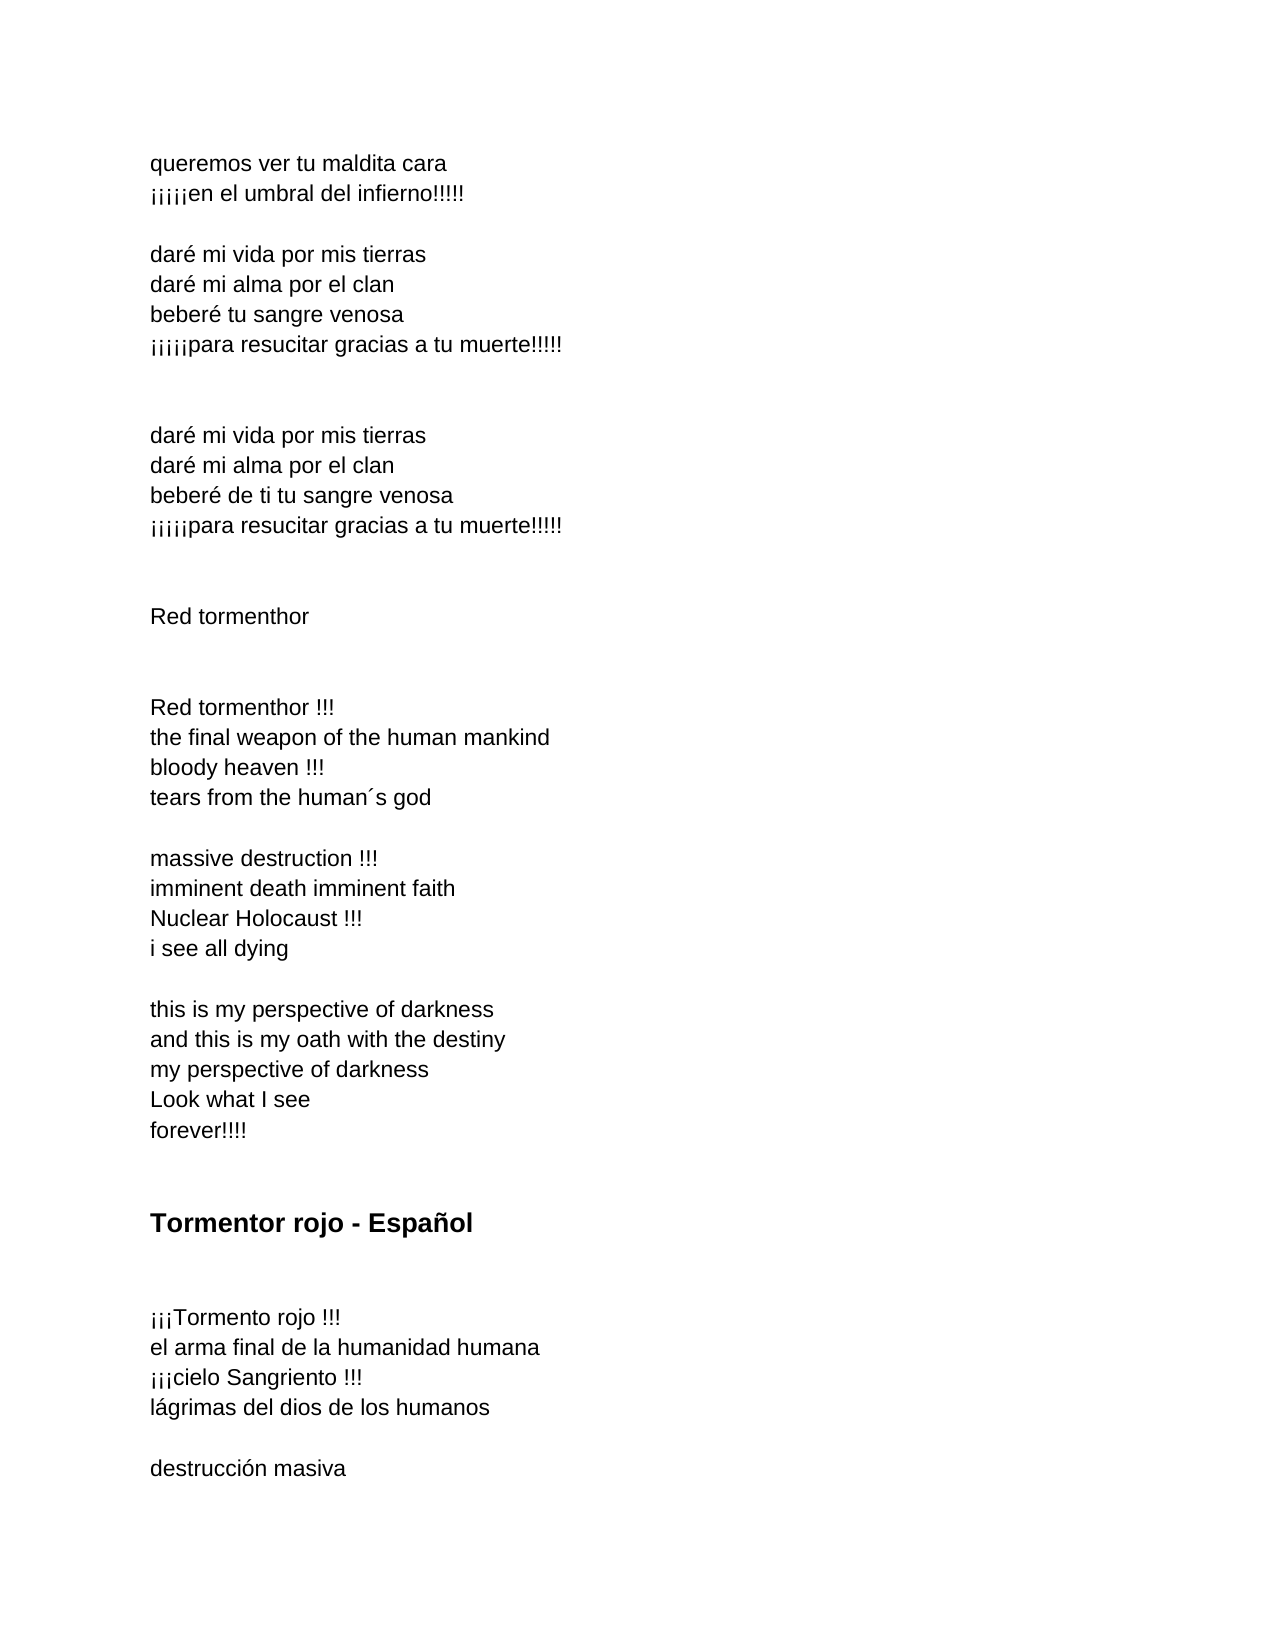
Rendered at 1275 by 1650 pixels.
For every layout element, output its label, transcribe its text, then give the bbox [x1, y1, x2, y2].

text the final weapon of the human mankind [150, 724, 1125, 750]
text beberé tu sangre venosa [150, 301, 1125, 327]
text ¡¡¡cielo Sangriento !!! [150, 1364, 1125, 1390]
text Tormentor rojo - Español [150, 1207, 1125, 1238]
text daré mi vida por mis tierras [150, 241, 1125, 267]
text ¡¡¡Tormento rojo !!! [150, 1304, 1125, 1330]
text my perspective of darkness [150, 1056, 1125, 1083]
text bloody heaven !!! [150, 754, 1125, 781]
text ¡¡¡¡¡para resucitar gracias a tu muerte!!!!! [150, 331, 1125, 358]
text ¡¡¡¡¡para resucitar gracias a tu muerte!!!!! [150, 512, 1125, 539]
text ¡¡¡¡¡en el umbral del infierno!!!!! [150, 180, 1125, 207]
text massive destruction !!! [150, 845, 1125, 871]
text tears from the human´s god [150, 784, 1125, 811]
text daré mi vida por mis tierras [150, 422, 1125, 448]
text forever!!!! [150, 1117, 1125, 1143]
text beberé de ti tu sangre venosa [150, 482, 1125, 509]
text Red tormenthor [150, 603, 1125, 629]
text Nuclear Holocaust !!! [150, 905, 1125, 932]
text daré mi alma por el clan [150, 271, 1125, 297]
text el arma final de la humanidad humana [150, 1334, 1125, 1360]
text imminent death imminent faith [150, 875, 1125, 901]
text destrucción masiva [150, 1455, 1125, 1481]
text Red tormenthor !!! [150, 694, 1125, 720]
text and this is my oath with the destiny [150, 1026, 1125, 1052]
text Look what I see [150, 1086, 1125, 1113]
text lágrimas del dios de los humanos [150, 1394, 1125, 1421]
text queremos ver tu maldita cara [150, 150, 1125, 176]
text this is my perspective of darkness [150, 996, 1125, 1022]
text i see all dying [150, 935, 1125, 962]
text daré mi alma por el clan [150, 452, 1125, 478]
